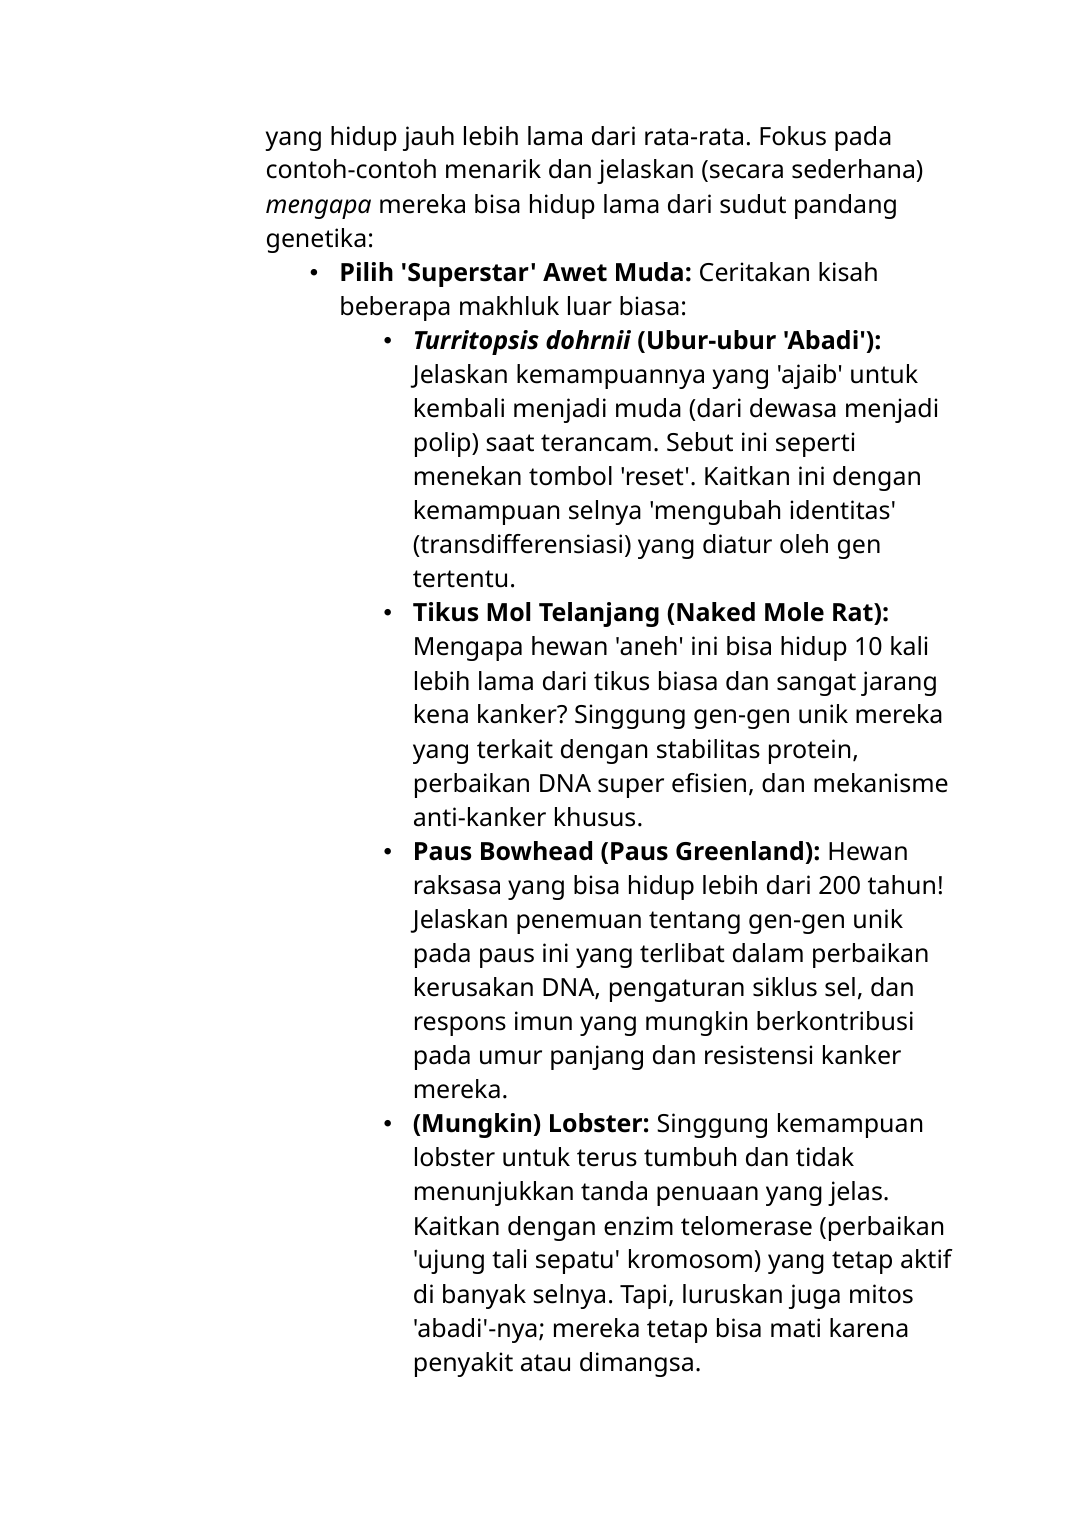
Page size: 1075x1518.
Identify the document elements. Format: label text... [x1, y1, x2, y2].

list yang hidup jauh lebih lama dari rata-rata. Fokus pada contoh-contoh menarik dan jelaskan (secara sederhana) mengapa mereka bisa hidup lama dari sudut pandang genetika: [236, 118, 957, 254]
list Paus Bowhead (Paus Greenland): Hewan raksasa yang bisa hidup lebih dari 200 tahun! Jelaskan penemuan tentang gen-gen unik pada paus ini yang terlibat dalam perbaikan kerusakan DNA, pengaturan siklus sel, dan respons imun yang mungkin berkontribusi pada umur panjang dan resistensi kanker mereka. [383, 833, 957, 1106]
list Turritopsis dohrnii (Ubur-ubur 'Abadi'): Jelaskan kemampuannya yang 'ajaib' untuk kembali menjadi muda (dari dewasa menjadi polip) saat terancam. Sebut ini seperti menekan tombol 'reset'. Kaitkan ini dengan kemampuan selnya 'mengubah identitas' (transdifferensiasi) yang diatur oleh gen tertentu. [383, 322, 957, 595]
list Tikus Mol Telanjang (Naked Mole Rat): Mengapa hewan 'aneh' ini bisa hidup 10 kali lebih lama dari tikus biasa dan sangat jarang kena kanker? Singgung gen-gen unik mereka yang terkait dengan stabilitas protein, perbaikan DNA super efisien, dan mekanisme anti-kanker khusus. [383, 595, 957, 833]
list (Mungkin) Lobster: Singgung kemampuan lobster untuk terus tumbuh dan tidak menunjukkan tanda penuaan yang jelas. Kaitkan dengan enzim telomerase (perbaikan 'ujung tali sepatu' kromosom) yang tetap aktif di banyak selnya. Tapi, luruskan juga mitos 'abadi'-nya; mereka tetap bisa mati karena penyakit atau dimangsa. [383, 1106, 957, 1378]
list Pilih 'Superstar' Awet Muda: Ceritakan kisah beberapa makhluk luar biasa: [309, 254, 957, 322]
